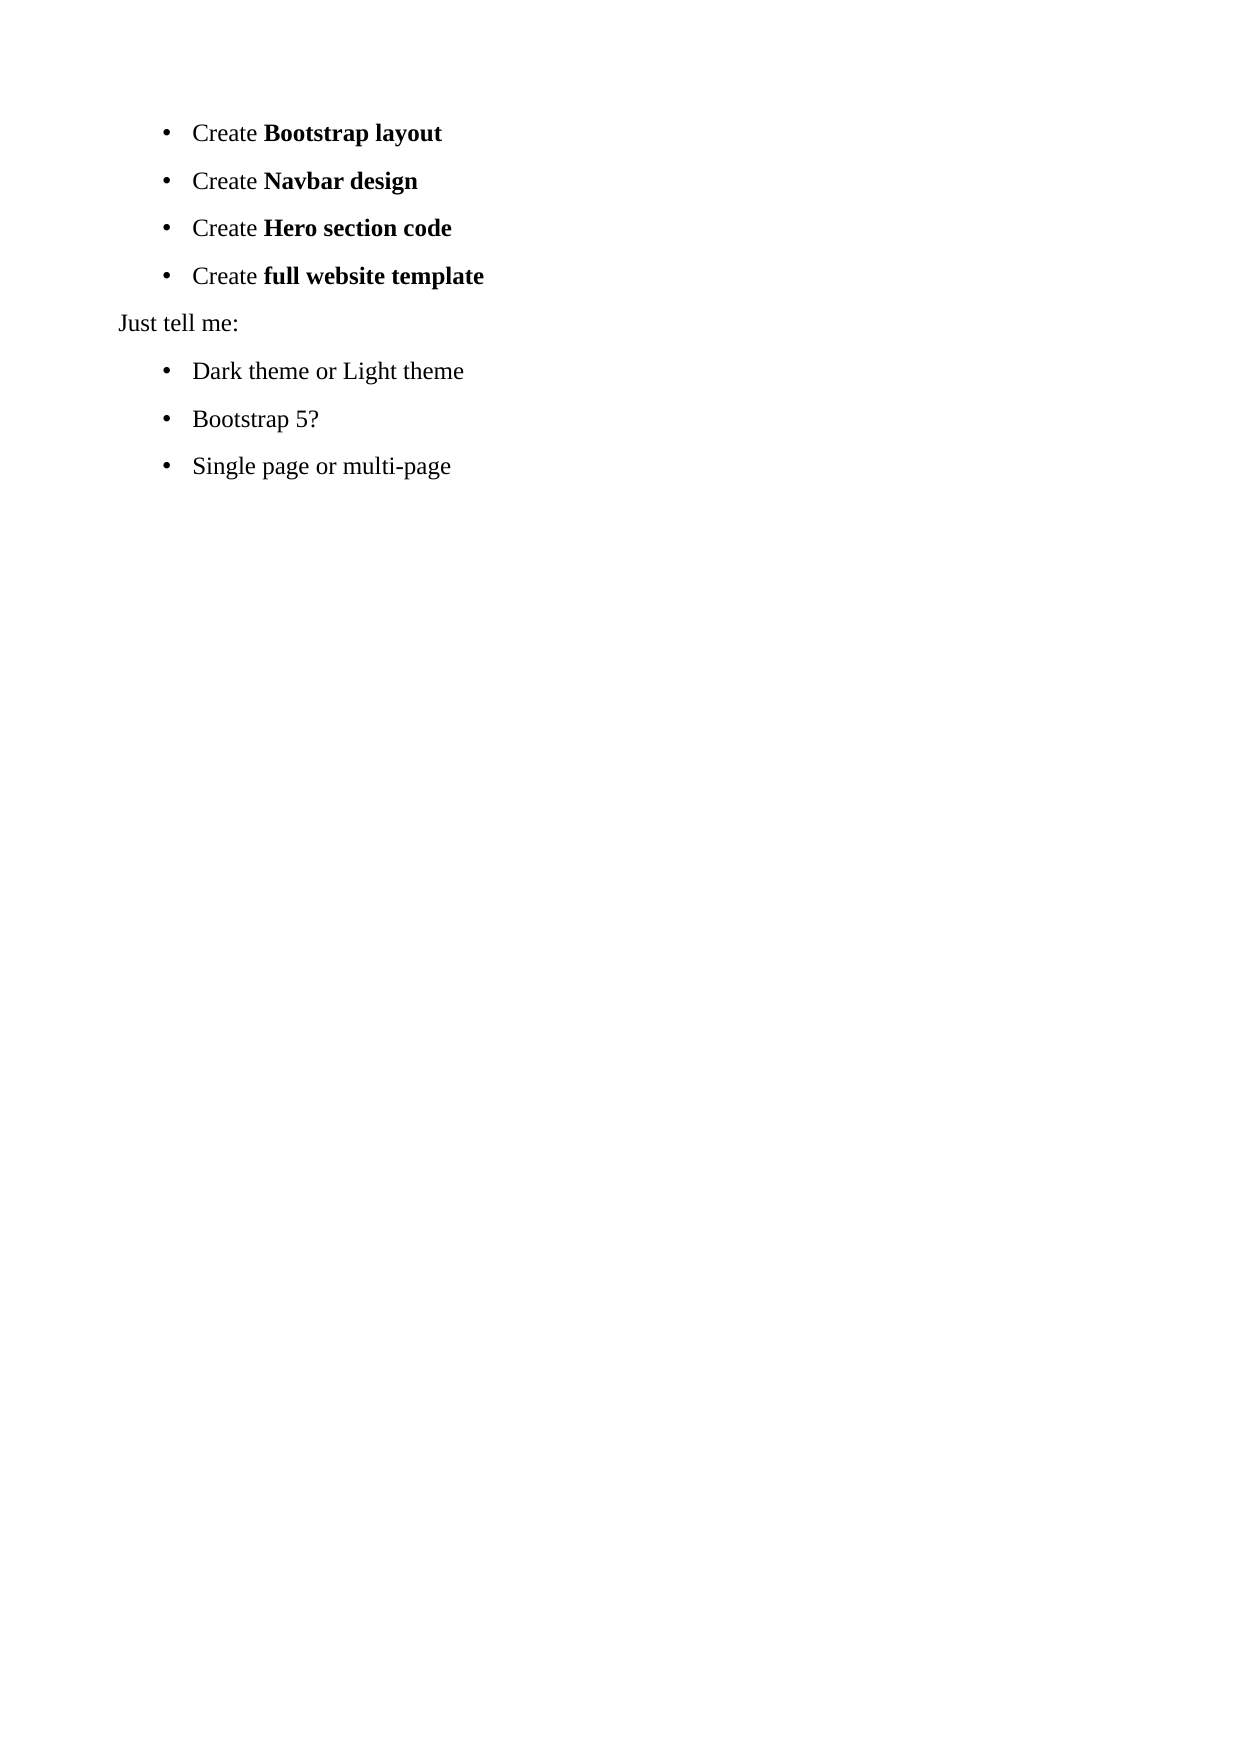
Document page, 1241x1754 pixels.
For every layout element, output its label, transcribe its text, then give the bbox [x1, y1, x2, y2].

list Bootstrap 5? [162, 404, 1122, 432]
text Just tell me: [118, 308, 1122, 337]
list Create Hero section code [162, 213, 1122, 242]
list Dark theme or Light theme [162, 356, 1122, 385]
list Create full website template [162, 261, 1122, 290]
list Create Bootstrap layout [162, 118, 1122, 147]
list Single page or multi-page [162, 451, 1122, 480]
list Create Navbar design [162, 166, 1122, 194]
